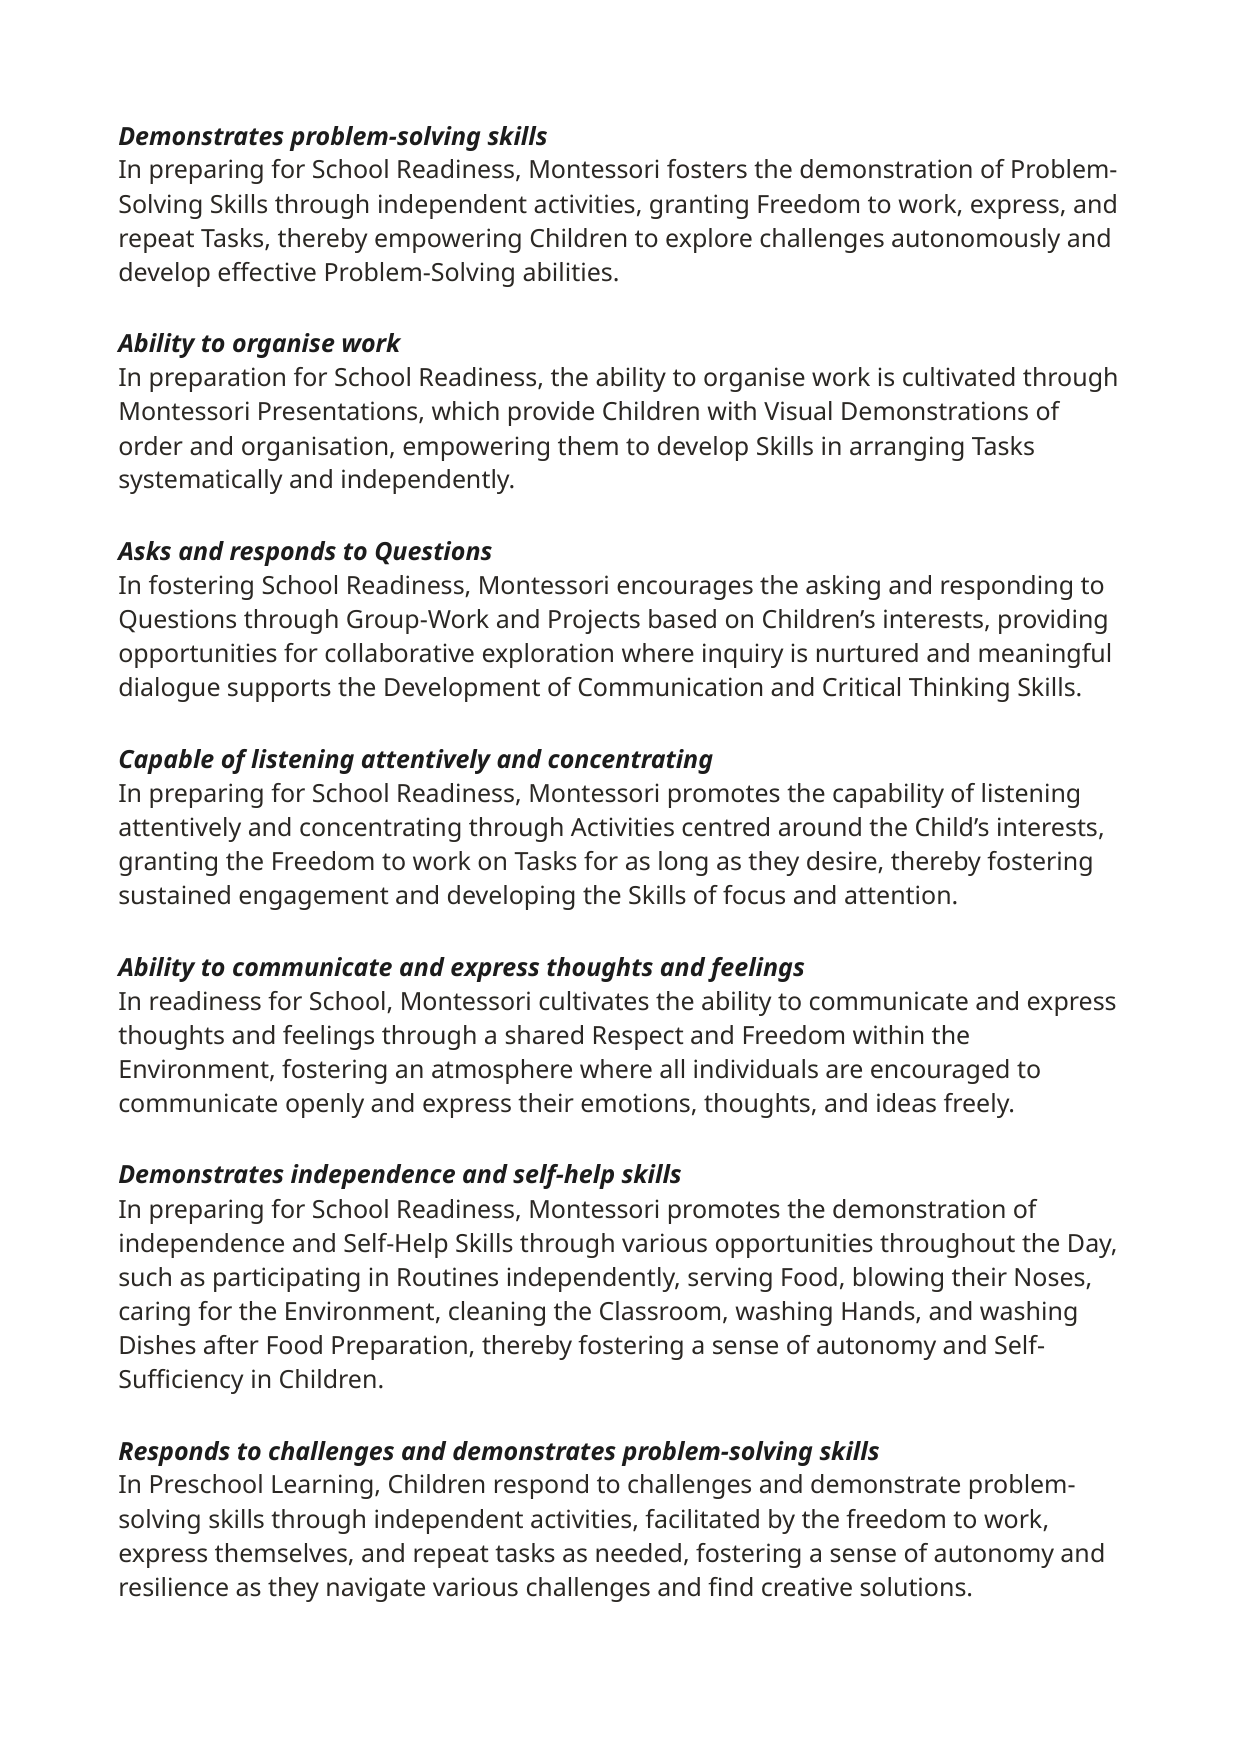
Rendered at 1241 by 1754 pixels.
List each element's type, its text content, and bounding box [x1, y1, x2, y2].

subtitle Ability to organise work In preparation for School Readiness, the ability to organise work is cultivated through Montessori Presentations, which provide Children with Visual Demonstrations of order and organisation, empowering them to develop Skills in arranging Tasks systematically and independently. [118, 326, 1122, 496]
subtitle Asks and responds to Questions In fostering School Readiness, Montessori encourages the asking and responding to Questions through Group-Work and Projects based on Children’s interests, providing opportunities for collaborative exploration where inquiry is nurtured and meaningful dialogue supports the Development of Communication and Critical Thinking Skills. [118, 534, 1122, 704]
subtitle Responds to challenges and demonstrates problem-solving skills In Preschool Learning, Children respond to challenges and demonstrate problem-solving skills through independent activities, facilitated by the freedom to work, express themselves, and repeat tasks as needed, fostering a sense of autonomy and resilience as they navigate various challenges and find creative solutions. [118, 1433, 1122, 1603]
subtitle Ability to communicate and express thoughts and feelings In readiness for School, Montessori cultivates the ability to communicate and express thoughts and feelings through a shared Respect and Freedom within the Environment, fostering an atmosphere where all individuals are encouraged to communicate openly and express their emotions, thoughts, and ideas freely. [118, 949, 1122, 1120]
subtitle Demonstrates independence and self-help skills In preparing for School Readiness, Montessori promotes the demonstration of independence and Self-Help Skills through various opportunities throughout the Day, such as participating in Routines independently, serving Food, blowing their Noses, caring for the Environment, cleaning the Classroom, washing Hands, and washing Dishes after Food Preparation, thereby fostering a sense of autonomy and Self-Sufficiency in Children. [118, 1157, 1122, 1396]
subtitle Demonstrates problem-solving skills In preparing for School Readiness, Montessori fosters the demonstration of Problem-Solving Skills through independent activities, granting Freedom to work, express, and repeat Tasks, thereby empowering Children to explore challenges autonomously and develop effective Problem-Solving abilities. [118, 118, 1122, 288]
subtitle Capable of listening attentively and concentrating In preparing for School Readiness, Montessori promotes the capability of listening attentively and concentrating through Activities centred around the Child’s interests, granting the Freedom to work on Tasks for as long as they desire, thereby fostering sustained engagement and developing the Skills of focus and attention. [118, 742, 1122, 912]
